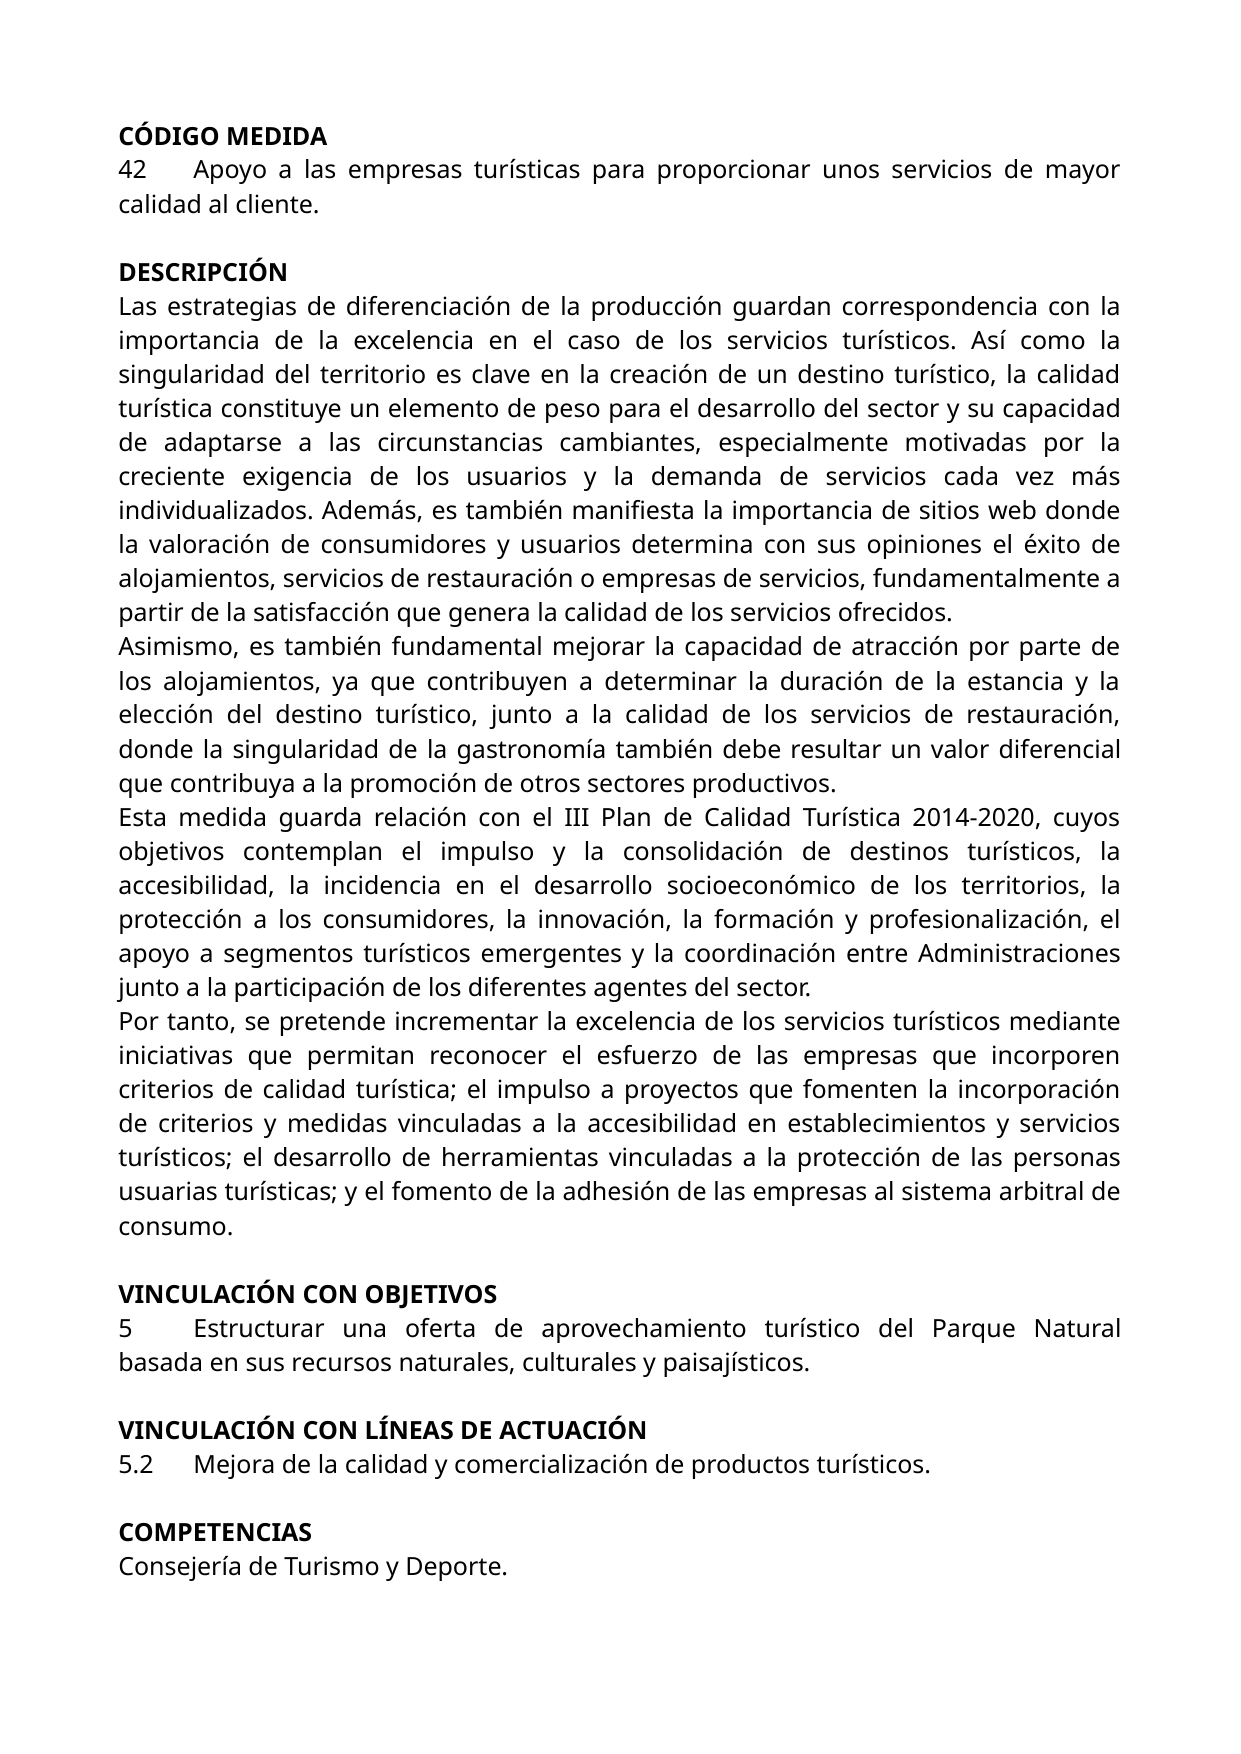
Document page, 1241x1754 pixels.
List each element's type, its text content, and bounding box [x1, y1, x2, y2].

text VINCULACIÓN CON OBJETIVOS [118, 1276, 1122, 1310]
text Por tanto, se pretende incrementar la excelencia de los servicios turísticos mediante iniciativas que permitan reconocer el esfuerzo de las empresas que incorporen criterios de calidad turística; el impulso a proyectos que fomenten la incorporación de criterios y medidas vinculadas a la accesibilidad en establecimientos y servicios turísticos; el desarrollo de herramientas vinculadas a la protección de las personas usuarias turísticas; y el fomento de la adhesión de las empresas al sistema arbitral de consumo. [118, 1004, 1122, 1242]
text Las estrategias de diferenciación de la producción guardan correspondencia con la importancia de la excelencia en el caso de los servicios turísticos. Así como la singularidad del territorio es clave en la creación de un destino turístico, la calidad turística constituye un elemento de peso para el desarrollo del sector y su capacidad de adaptarse a las circunstancias cambiantes, especialmente motivadas por la creciente exigencia de los usuarios y la demanda de servicios cada vez más individualizados. Además, es también manifiesta la importancia de sitios web donde la valoración de consumidores y usuarios determina con sus opiniones el éxito de alojamientos, servicios de restauración o empresas de servicios, fundamentalmente a partir de la satisfacción que genera la calidad de los servicios ofrecidos. [118, 288, 1122, 629]
text 42 Apoyo a las empresas turísticas para proporcionar unos servicios de mayor calidad al cliente. [118, 152, 1122, 220]
text COMPETENCIAS [118, 1515, 1122, 1549]
text 5 Estructurar una oferta de aprovechamiento turístico del Parque Natural basada en sus recursos naturales, culturales y paisajísticos. [118, 1310, 1122, 1378]
text VINCULACIÓN CON LÍNEAS DE ACTUACIÓN [118, 1412, 1122, 1447]
text Esta medida guarda relación con el III Plan de Calidad Turística 2014-2020, cuyos objetivos contemplan el impulso y la consolidación de destinos turísticos, la accesibilidad, la incidencia en el desarrollo socioeconómico de los territorios, la protección a los consumidores, la innovación, la formación y profesionalización, el apoyo a segmentos turísticos emergentes y la coordinación entre Administraciones junto a la participación de los diferentes agentes del sector. [118, 799, 1122, 1004]
text DESCRIPCIÓN [118, 254, 1122, 288]
text CÓDIGO MEDIDA [118, 118, 1122, 152]
text 5.2 Mejora de la calidad y comercialización de productos turísticos. [118, 1447, 1122, 1481]
text Consejería de Turismo y Deporte. [118, 1549, 1122, 1583]
text Asimismo, es también fundamental mejorar la capacidad de atracción por parte de los alojamientos, ya que contribuyen a determinar la duración de la estancia y la elección del destino turístico, junto a la calidad de los servicios de restauración, donde la singularidad de la gastronomía también debe resultar un valor diferencial que contribuya a la promoción de otros sectores productivos. [118, 629, 1122, 799]
